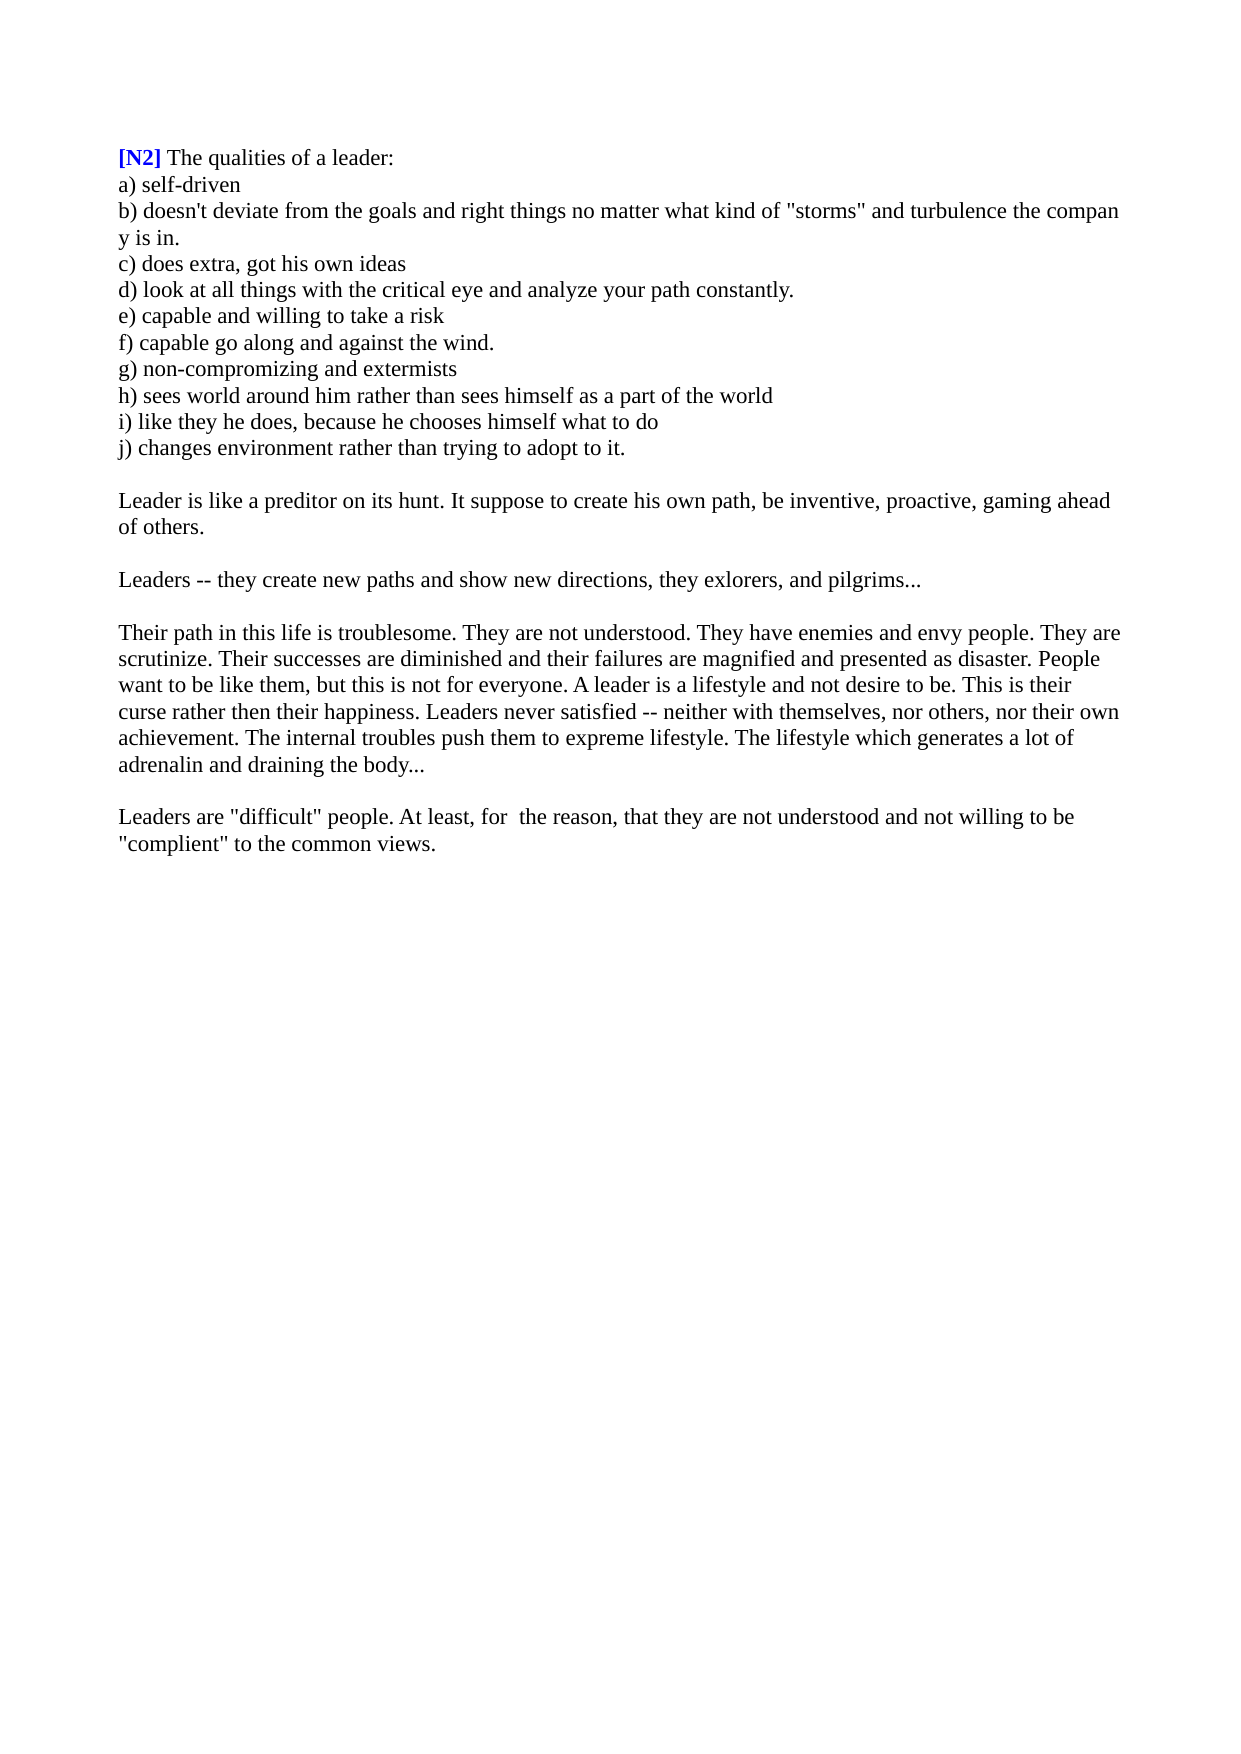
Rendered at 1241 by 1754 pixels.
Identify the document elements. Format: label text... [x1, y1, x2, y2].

text Leaders -- they create new paths and show new directions, they exlorers, and pilgrims... [118, 566, 1122, 592]
text d) look at all things with the critical eye and analyze your path constantly. [118, 276, 1122, 303]
text Leader is like a preditor on its hunt. It suppose to create his own path, be inventive, proactive, gaming ahead of others. [118, 487, 1122, 540]
text i) like they he does, because he chooses himself what to do [118, 408, 1122, 434]
text [N2] The qualities of a leader: [118, 144, 1122, 171]
text h) sees world around him rather than sees himself as a part of the world [118, 382, 1122, 408]
text a) self-driven [118, 171, 1122, 197]
text b) doesn't deviate from the goals and right things no matter what kind of "storms" and turbulence the compan y is in. [118, 197, 1122, 250]
text j) changes environment rather than trying to adopt to it. [118, 434, 1122, 461]
text g) non-compromizing and extermists [118, 355, 1122, 382]
text e) capable and willing to take a risk [118, 303, 1122, 329]
text f) capable go along and against the wind. [118, 329, 1122, 355]
text c) does extra, got his own ideas [118, 250, 1122, 276]
text Their path in this life is troublesome. They are not understood. They have enemies and envy people. They are scrutinize. Their successes are diminished and their failures are magnified and presented as disaster. People want to be like them, but this is not for everyone. A leader is a lifestyle and not desire to be. This is their curse rather then their happiness. Leaders never satisfied -- neither with themselves, nor others, nor their own achievement. The internal troubles push them to expreme lifestyle. The lifestyle which generates a lot of adrenalin and draining the body... [118, 619, 1122, 777]
text Leaders are "difficult" people. At least, for the reason, that they are not understood and not willing to be "complient" to the common views. [118, 803, 1122, 856]
